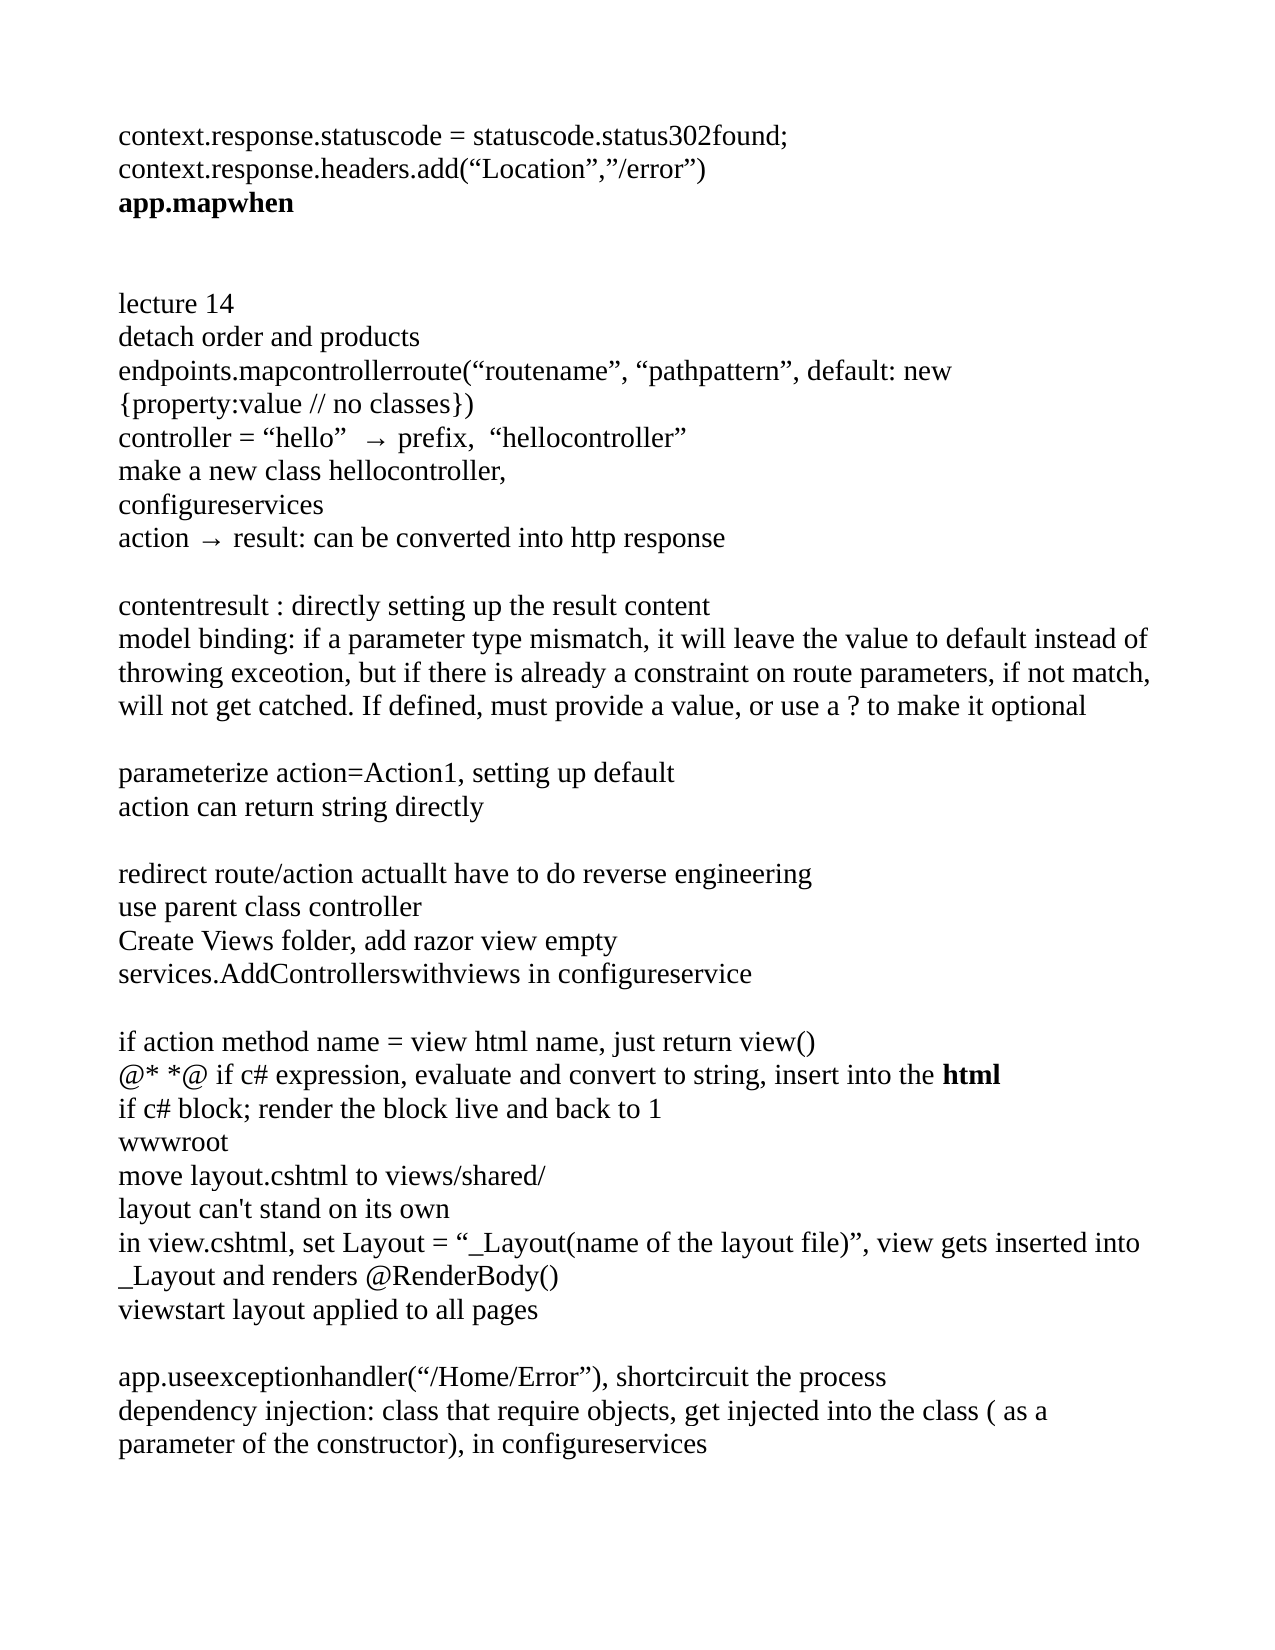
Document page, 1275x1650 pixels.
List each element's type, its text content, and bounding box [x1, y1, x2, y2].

text @* *@ if c# expression, evaluate and convert to string, insert into the html [118, 1057, 1157, 1091]
text action can return string directly [118, 789, 1157, 822]
text make a new class hellocontroller, [118, 453, 1157, 487]
text redirect route/action actuallt have to do reverse engineering [118, 856, 1157, 889]
text controller = “hello” → prefix, “hellocontroller” [118, 420, 1157, 453]
text in view.cshtml, set Layout = “_Layout(name of the layout file)”, view gets inserted into _Layout and renders @RenderBody() [118, 1225, 1157, 1292]
text app.mapwhen [118, 185, 1157, 219]
text parameterize action=Action1, setting up default [118, 755, 1157, 789]
text if c# block; render the block live and back to 1 [118, 1091, 1157, 1124]
text use parent class controller Create Views folder, add razor view empty [118, 889, 1157, 957]
text layout can't stand on its own [118, 1191, 1157, 1225]
text wwwroot [118, 1124, 1157, 1158]
text detach order and products [118, 319, 1157, 353]
text app.useexceptionhandler(“/Home/Error”), shortcircuit the process [118, 1359, 1157, 1393]
text context.response.headers.add(“Location”,”/error”) [118, 152, 1157, 185]
text context.response.statuscode = statuscode.status302found; [118, 118, 1157, 152]
text endpoints.mapcontrollerroute(“routename”, “pathpattern”, default: new {property:value // no classes}) [118, 353, 1157, 420]
text dependency injection: class that require objects, get injected into the class ( as a parameter of the constructor), in configureservices [118, 1393, 1157, 1460]
text configureservices [118, 487, 1157, 521]
text services.AddControllerswithviews in configureservice [118, 957, 1157, 990]
text lecture 14 [118, 286, 1157, 319]
text contentresult : directly setting up the result content [118, 588, 1157, 621]
text model binding: if a parameter type mismatch, it will leave the value to default instead of throwing exceotion, but if there is already a constraint on route parameters, if not match, will not get catched. If defined, must provide a value, or use a ? to make it optional [118, 621, 1157, 722]
text move layout.cshtml to views/shared/ [118, 1158, 1157, 1191]
text if action method name = view html name, just return view() [118, 1024, 1157, 1057]
text viewstart layout applied to all pages [118, 1292, 1157, 1326]
text action → result: can be converted into http response [118, 521, 1157, 554]
